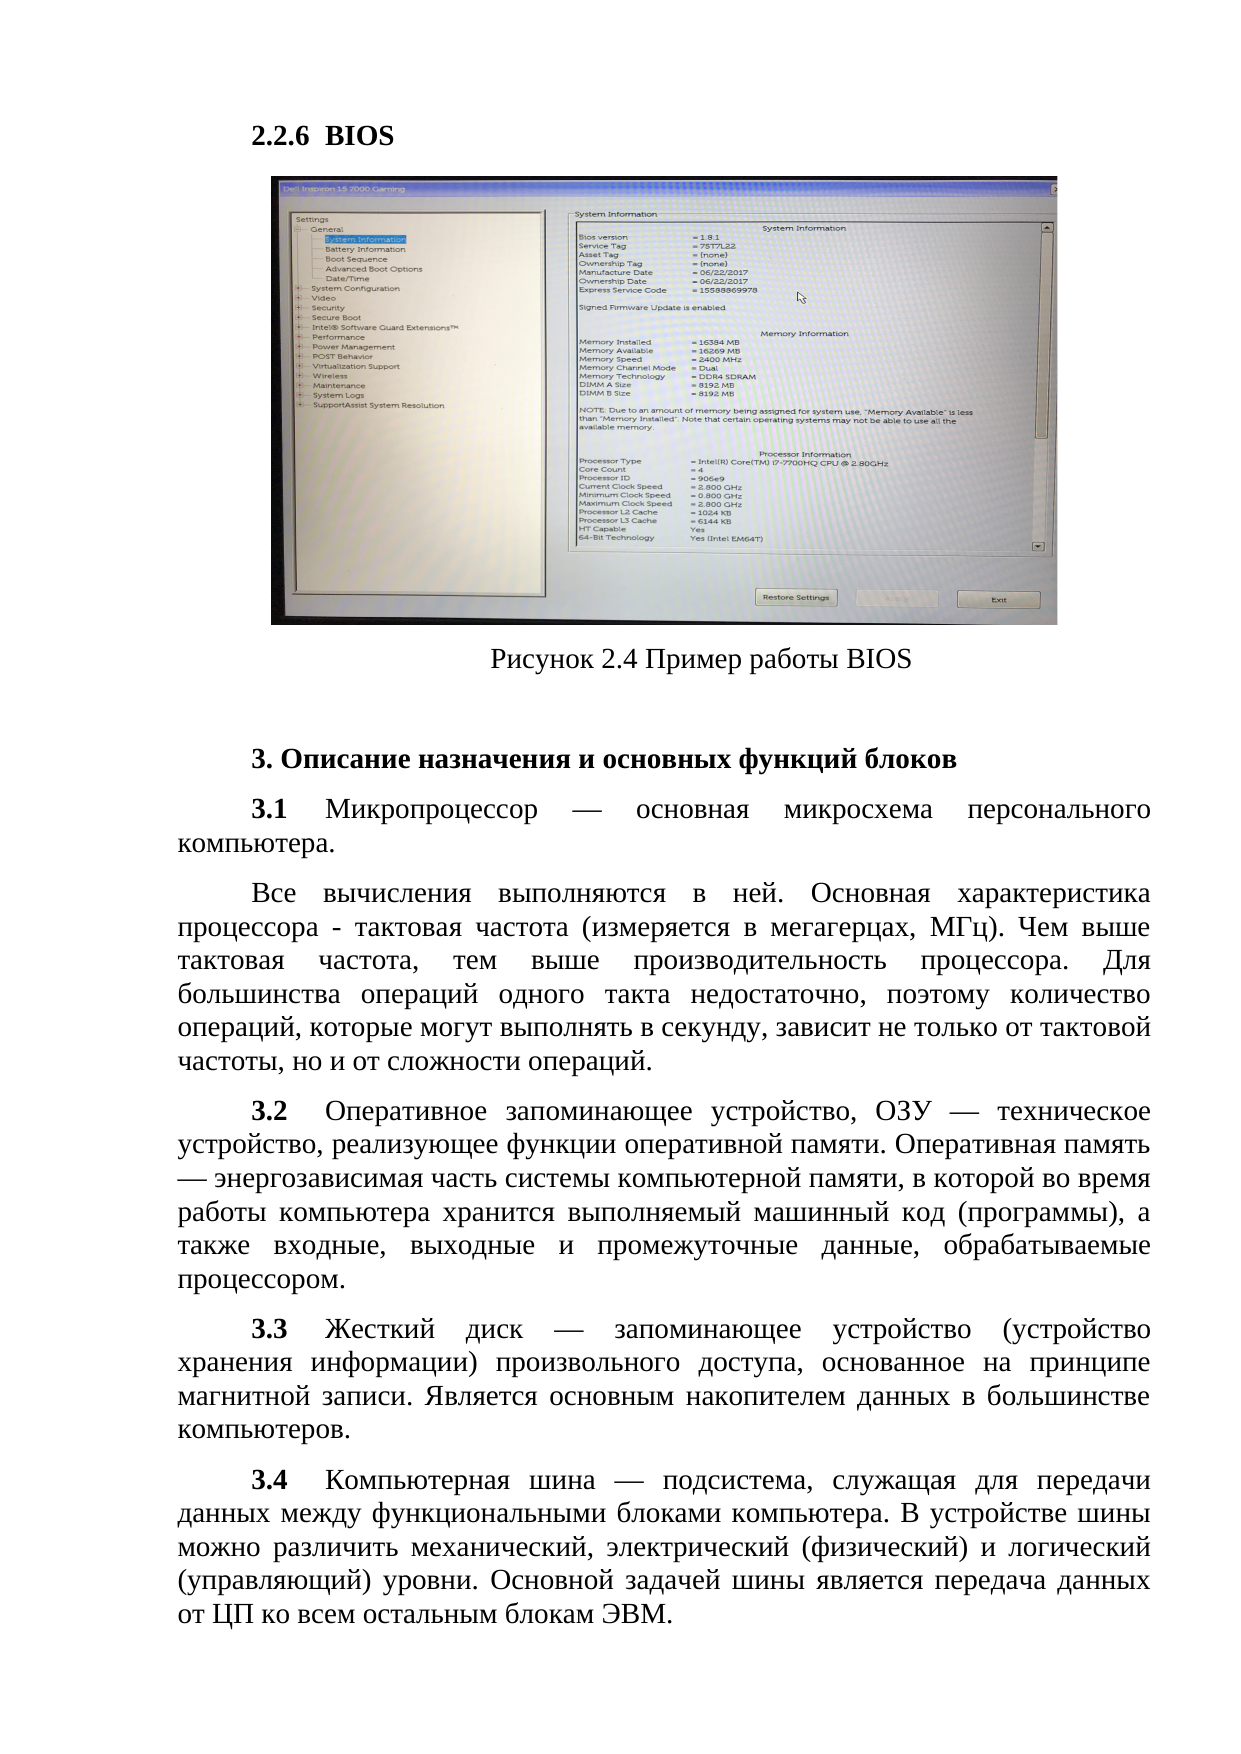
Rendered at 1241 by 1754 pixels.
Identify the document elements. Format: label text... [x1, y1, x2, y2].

picture [271, 176, 1058, 614]
text 3. Описание назначения и основных функций блоков [177, 741, 1152, 775]
text 2.2.6 BIOS [177, 118, 1152, 152]
text 3.1 Микропроцессор — основная микросхема персонального компьютера. [177, 791, 1152, 858]
text 3.3 Жесткий диск — запоминающее устройство (устройство хранения информации) произвольного доступа, основанное на принципе магнитной записи. Является основным накопителем данных в большинстве компьютеров. [177, 1311, 1152, 1445]
text 3.2 Оперативное запоминающее устройство, ОЗУ — техническое устройство, реализующее функции оперативной памяти. Оперативная память — энергозависимая часть системы компьютерной памяти, в которой во время работы компьютера хранится выполняемый машинный код (программы), а также входные, выходные и промежуточные данные, обрабатываемые процессором. [177, 1093, 1152, 1294]
text Рисунок 2.4 Пример работы BIOS [177, 168, 1152, 674]
text Все вычисления выполняются в ней. Основная характеристика процессора - тактовая частота (измеряется в мегагерцах, МГц). Чем выше тактовая частота, тем выше производительность процессора. Для большинства операций одного такта недостаточно, поэтому количество операций, которые могут выполнять в секунду, зависит не только от тактовой частоты, но и от сложности операций. [177, 875, 1152, 1076]
text 3.4 Компьютерная шина — подсистема, служащая для передачи данных между функциональными блоками компьютера. В устройстве шины можно различить механический, электрический (физический) и логический (управляющий) уровни. Основной задачей шины является передача данных от ЦП ко всем остальным блокам ЭВМ. [177, 1462, 1152, 1629]
